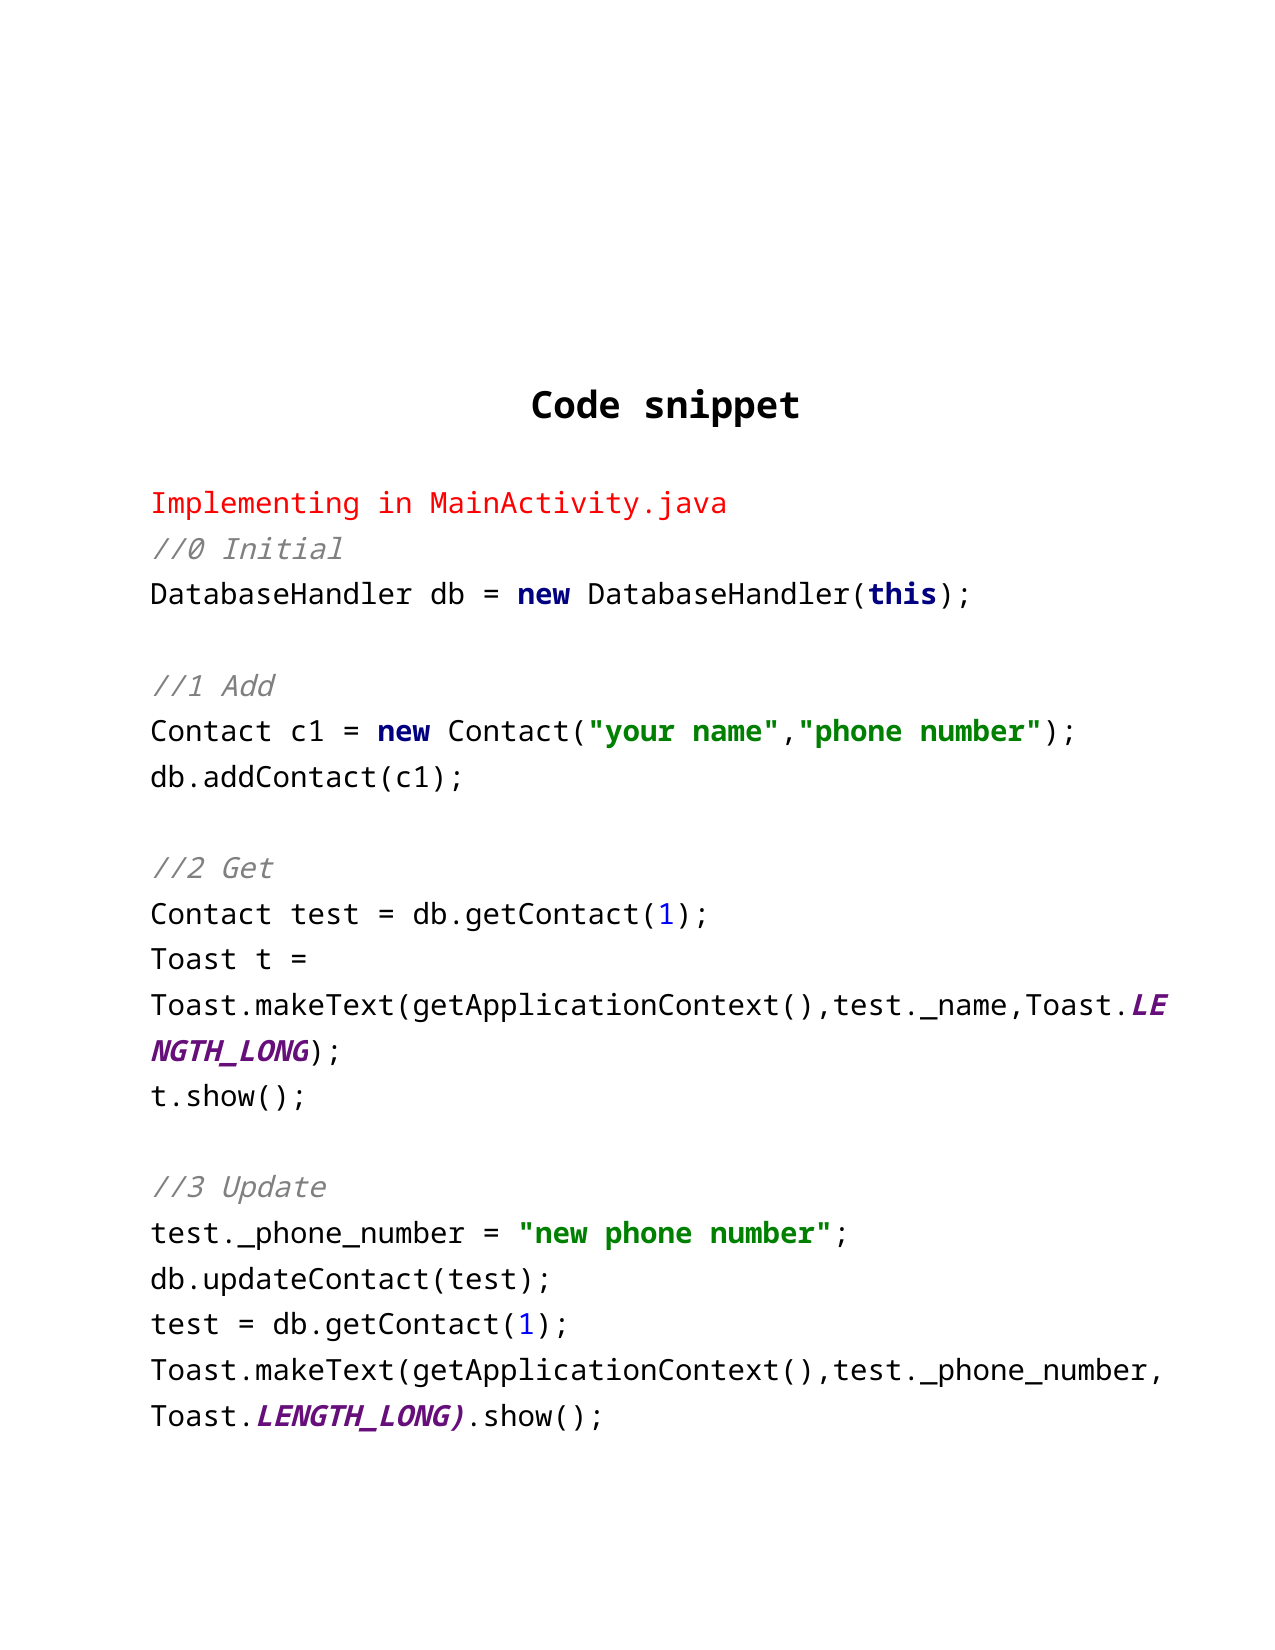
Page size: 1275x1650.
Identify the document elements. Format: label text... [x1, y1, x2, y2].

text t.show(); [150, 1076, 1181, 1115]
text //2 Get [150, 847, 1181, 887]
text db.updateContact(test); [150, 1258, 1181, 1298]
text //1 Add [150, 665, 1181, 704]
text Toast.makeText(getApplicationContext(),test._phone_number,Toast.LENGTH_LONG).show(); [150, 1349, 1181, 1434]
text Code snippet [150, 378, 1181, 429]
text Contact test = db.getContact(1); [150, 893, 1181, 933]
text //0 Initial [150, 528, 1181, 568]
text Contact c1 = new Contact("your name","phone number"); [150, 711, 1181, 750]
text test = db.getContact(1); [150, 1304, 1181, 1343]
text db.addContact(c1); [150, 756, 1181, 796]
text test._phone_number = "new phone number"; [150, 1212, 1181, 1252]
text Implementing in MainActivity.java [150, 482, 1181, 522]
text //3 Update [150, 1167, 1181, 1206]
text Toast t = Toast.makeText(getApplicationContext(),test._name,Toast.LENGTH_LONG); [150, 939, 1181, 1069]
text DatabaseHandler db = new DatabaseHandler(this); [150, 574, 1181, 613]
